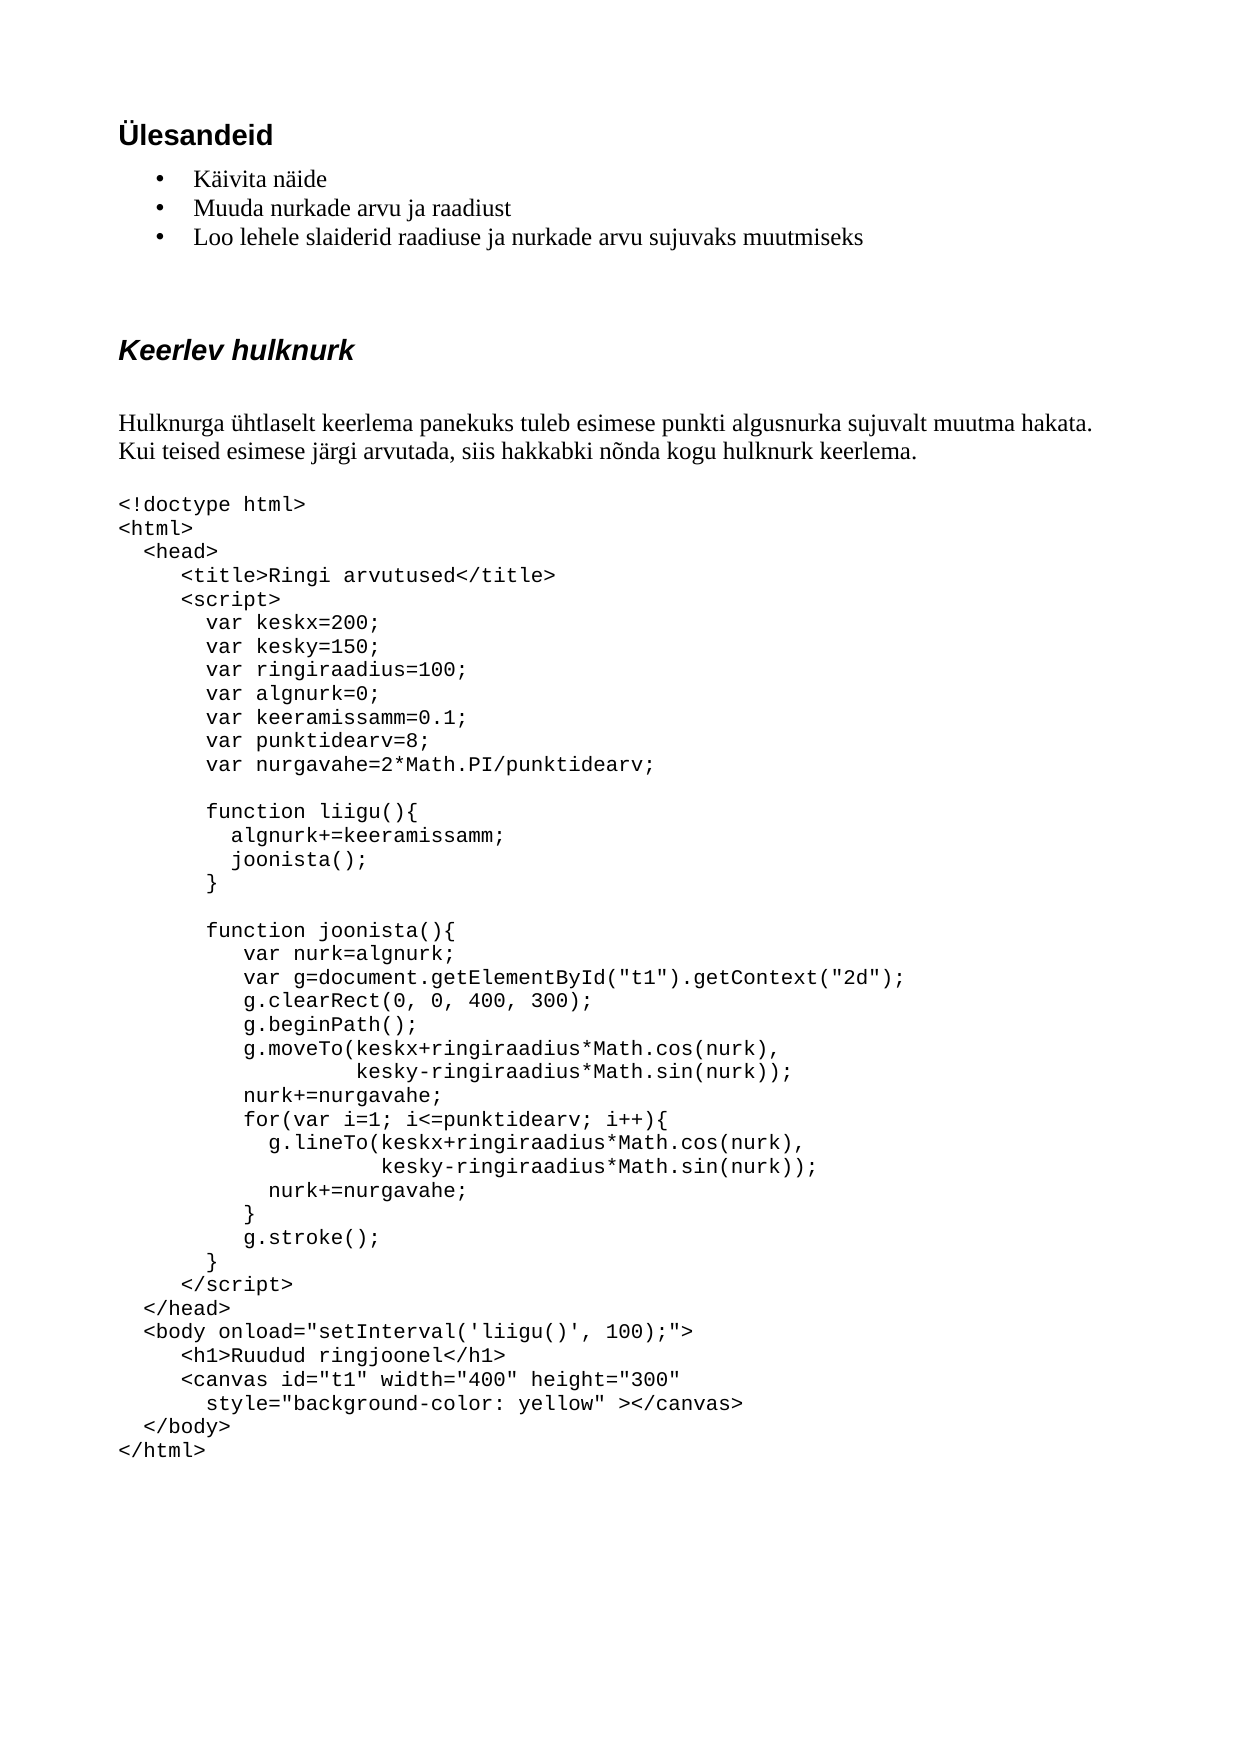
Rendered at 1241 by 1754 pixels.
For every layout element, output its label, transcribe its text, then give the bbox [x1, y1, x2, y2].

text var kesky=150; [118, 636, 1122, 659]
text <title>Ringi arvutused</title> [118, 565, 1122, 588]
text g.stroke(); [118, 1227, 1122, 1251]
text } [118, 1203, 1122, 1227]
text algnurk+=keeramissamm; [118, 825, 1122, 849]
text var algnurk=0; [118, 683, 1122, 707]
text g.beginPath(); [118, 1014, 1122, 1038]
text <head> [118, 541, 1122, 565]
text g.moveTo(keskx+ringiraadius*Math.cos(nurk), [118, 1038, 1122, 1061]
text kesky-ringiraadius*Math.sin(nurk)); [118, 1156, 1122, 1180]
text <canvas id="t1" width="400" height="300" [118, 1369, 1122, 1392]
subtitle Ülesandeid [118, 118, 1122, 152]
text var keskx=200; [118, 612, 1122, 636]
text for(var i=1; i<=punktidearv; i++){ [118, 1109, 1122, 1132]
text var g=document.getElementById("t1").getContext("2d"); [118, 967, 1122, 991]
text style="background-color: yellow" ></canvas> [118, 1392, 1122, 1416]
list Käivita näide [156, 164, 1122, 193]
text kesky-ringiraadius*Math.sin(nurk)); [118, 1061, 1122, 1085]
subtitle Keerlev hulknurk [118, 333, 1122, 366]
text <h1>Ruudud ringjoonel</h1> [118, 1345, 1122, 1369]
text g.clearRect(0, 0, 400, 300); [118, 991, 1122, 1014]
text <html> [118, 518, 1122, 541]
text } [118, 872, 1122, 896]
text </html> [118, 1440, 1122, 1463]
text var punktidearv=8; [118, 730, 1122, 754]
text var nurk=algnurk; [118, 943, 1122, 967]
text Hulknurga ühtlaselt keerlema panekuks tuleb esimese punkti algusnurka sujuvalt muutma hakata. Kui teised esimese järgi arvutada, siis hakkabki nõnda kogu hulknurk keerlema. [118, 408, 1122, 465]
text } [118, 1251, 1122, 1274]
text var ringiraadius=100; [118, 659, 1122, 683]
text <!doctype html> [118, 494, 1122, 518]
text g.lineTo(keskx+ringiraadius*Math.cos(nurk), [118, 1132, 1122, 1156]
text </body> [118, 1416, 1122, 1440]
list Loo lehele slaiderid raadiuse ja nurkade arvu sujuvaks muutmiseks [156, 222, 1122, 250]
text </script> [118, 1274, 1122, 1298]
text </head> [118, 1298, 1122, 1322]
text <body onload="setInterval('liigu()', 100);"> [118, 1322, 1122, 1345]
text nurk+=nurgavahe; [118, 1085, 1122, 1109]
text nurk+=nurgavahe; [118, 1180, 1122, 1203]
text function liigu(){ [118, 801, 1122, 825]
text var nurgavahe=2*Math.PI/punktidearv; [118, 754, 1122, 778]
text var keeramissamm=0.1; [118, 707, 1122, 730]
text <script> [118, 588, 1122, 612]
list Muuda nurkade arvu ja raadiust [156, 193, 1122, 222]
text joonista(); [118, 849, 1122, 872]
text function joonista(){ [118, 919, 1122, 943]
